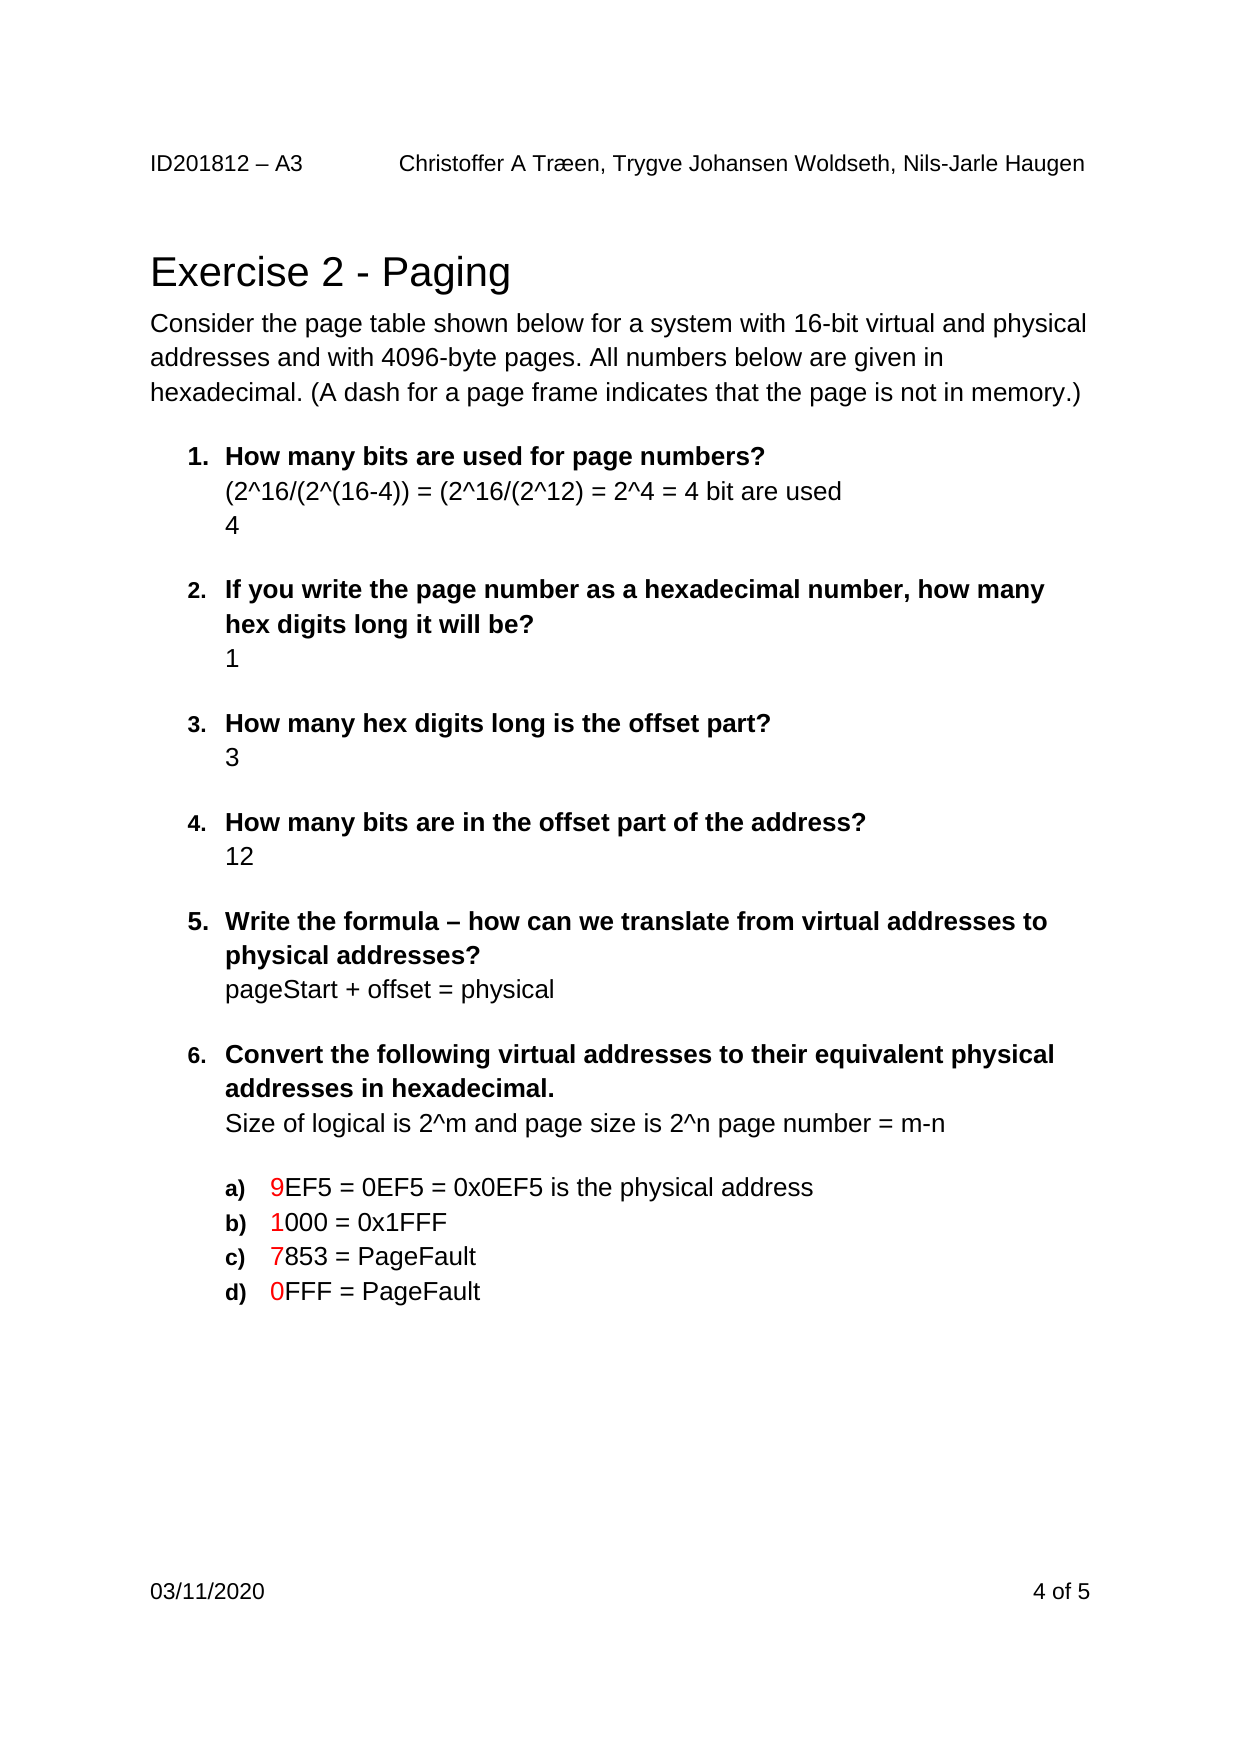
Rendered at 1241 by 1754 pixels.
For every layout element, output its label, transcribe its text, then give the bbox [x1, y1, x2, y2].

list 9EF5 = 0EF5 = 0x0EF5 is the physical address [225, 1172, 1090, 1202]
list If you write the page number as a hexadecimal number, how many hex digits long it will be? [187, 574, 1090, 639]
list (2^16/(2^(16-4)) = (2^16/(2^12) = 2^4 = 4 bit are used [187, 476, 1090, 506]
list Write the formula – how can we translate from virtual addresses to physical addresses? [187, 906, 1090, 970]
list Size of logical is 2^m and page size is 2^n page number = m-n [187, 1108, 1090, 1138]
list How many hex digits long is the offset part? [187, 708, 1090, 738]
list 7853 = PageFault [225, 1241, 1090, 1271]
list 3 [187, 742, 1090, 772]
list 4 [187, 510, 1090, 540]
list How many bits are used for page numbers? [187, 441, 1090, 471]
list pageStart + offset = physical [187, 974, 1090, 1004]
list 1000 = 0x1FFF [225, 1207, 1090, 1237]
list Convert the following virtual addresses to their equivalent physical addresses in hexadecimal. [187, 1039, 1090, 1103]
list 12 [187, 841, 1090, 871]
list 0FFF = PageFault [225, 1276, 1090, 1306]
text Consider the page table shown below for a system with 16-bit virtual and physical addresses and with 4096-byte pages. All numbers below are given in hexadecimal. (A dash for a page frame indicates that the page is not in memory.) [150, 308, 1090, 407]
subtitle Exercise 2 - Paging [150, 247, 1090, 295]
list 1 [187, 643, 1090, 673]
list How many bits are in the offset part of the address? [187, 807, 1090, 837]
